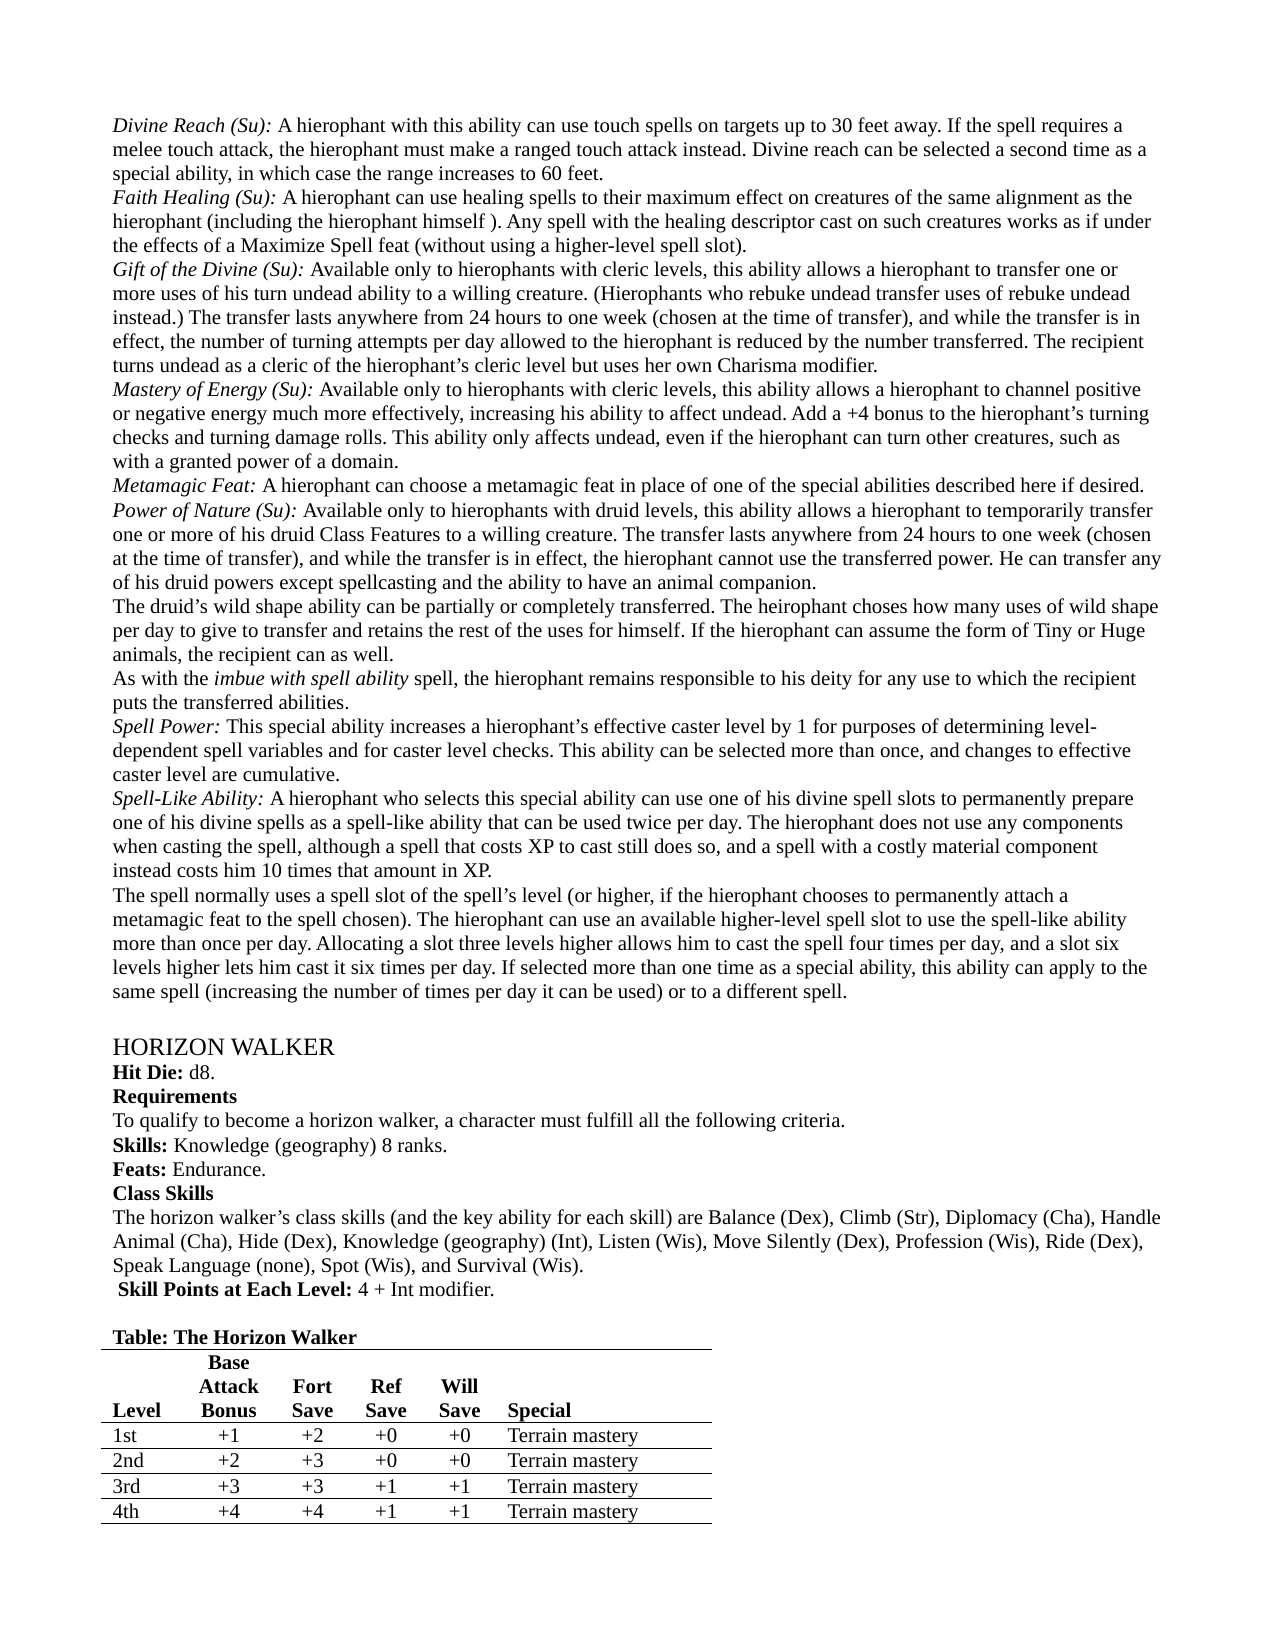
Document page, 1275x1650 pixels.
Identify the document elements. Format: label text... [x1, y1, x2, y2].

table_cell Terrain mastery [496, 1449, 712, 1472]
text Gift of the Divine (Su): Available only to hierophants with cleric levels, this ability allows a hierophant to transfer one or more uses of his turn undead ability to a willing creature. (Hierophants who rebuke undead transfer uses of rebuke undead instead.) The transfer lasts anywhere from 24 hours to one week (chosen at the time of transfer), and while the transfer is in effect, the number of turning attempts per day allowed to the hierophant is reduced by the number transferred. The recipient turns undead as a cleric of the hierophant’s cleric level but uses her own Charisma modifier. [112, 257, 1162, 377]
table_cell 2nd [101, 1449, 182, 1472]
text Faith Healing (Su): A hierophant can use healing spells to their maximum effect on creatures of the same alignment as the hierophant (including the hierophant himself ). Any spell with the healing descriptor cast on such creatures works as if under the effects of a Maximize Spell feat (without using a higher-level spell slot). [112, 185, 1162, 257]
text Hit Die: d8. [112, 1060, 1162, 1084]
table_cell +4 [182, 1499, 276, 1523]
table_header Table: The Horizon Walker [101, 1325, 712, 1349]
subtitle Class Skills [112, 1181, 1162, 1205]
table_cell +1 [423, 1499, 496, 1523]
table_cell 4th [101, 1499, 182, 1523]
text Skill Points at Each Level: 4 + Int modifier. [112, 1277, 1162, 1301]
table_cell 1st [101, 1423, 182, 1447]
table_cell +3 [276, 1449, 349, 1472]
text To qualify to become a horizon walker, a character must fulfill all the following criteria. [112, 1108, 1162, 1132]
table_cell +0 [349, 1449, 423, 1472]
text Mastery of Energy (Su): Available only to hierophants with cleric levels, this ability allows a hierophant to channel positive or negative energy much more effectively, increasing his ability to affect undead. Add a +4 bonus to the hierophant’s turning checks and turning damage rolls. This ability only affects undead, even if the hierophant can turn other creatures, such as with a granted power of a domain. [112, 377, 1162, 473]
table_cell +2 [276, 1423, 349, 1447]
text Requirements [112, 1084, 1162, 1108]
table_cell +3 [276, 1474, 349, 1498]
table_cell +4 [276, 1499, 349, 1523]
table_cell +3 [182, 1474, 276, 1498]
table_cell +1 [423, 1474, 496, 1498]
table_cell Base Attack Bonus [182, 1350, 276, 1422]
text Spell Power: This special ability increases a hierophant’s effective caster level by 1 for purposes of determining level-dependent spell variables and for caster level checks. This ability can be selected more than once, and changes to effective caster level are cumulative. [112, 714, 1162, 786]
text The spell normally uses a spell slot of the spell’s level (or higher, if the hierophant chooses to permanently attach a metamagic feat to the spell chosen). The hierophant can use an available higher-level spell slot to use the spell-like ability more than once per day. Allocating a slot three levels higher allows him to cast the spell four times per day, and a slot six levels higher lets him cast it six times per day. If selected more than one time as a special ability, this ability can apply to the same spell (increasing the number of times per day it can be used) or to a different spell. [112, 882, 1162, 1003]
text Metamagic Feat: A hierophant can choose a metamagic feat in place of one of the special abilities described here if desired. [112, 473, 1162, 497]
text The druid’s wild shape ability can be partially or completely transferred. The heirophant choses how many uses of wild shape per day to give to transfer and retains the rest of the uses for himself. If the hierophant can assume the form of Tiny or Huge animals, the recipient can as well. [112, 594, 1162, 666]
table_cell Special [496, 1350, 712, 1422]
table_cell +1 [349, 1474, 423, 1498]
table_cell +0 [423, 1423, 496, 1447]
table_cell Fort Save [276, 1350, 349, 1422]
text The horizon walker’s class skills (and the key ability for each skill) are Balance (Dex), Climb (Str), Diplomacy (Cha), Handle Animal (Cha), Hide (Dex), Knowledge (geography) (Int), Listen (Wis), Move Silently (Dex), Profession (Wis), Ride (Dex), Speak Language (none), Spot (Wis), and Survival (Wis). [112, 1205, 1162, 1277]
table_cell +0 [349, 1423, 423, 1447]
table_cell +1 [349, 1499, 423, 1523]
table_cell Terrain mastery [496, 1423, 712, 1447]
text Feats: Endurance. [112, 1157, 1162, 1181]
table_cell Will Save [423, 1350, 496, 1422]
table_cell Terrain mastery [496, 1499, 712, 1523]
table_cell 3rd [101, 1474, 182, 1498]
table_cell Ref Save [349, 1350, 423, 1422]
text Skills: Knowledge (geography) 8 ranks. [112, 1132, 1162, 1157]
text As with the imbue with spell ability spell, the hierophant remains responsible to his deity for any use to which the recipient puts the transferred abilities. [112, 666, 1162, 714]
text HORIZON WALKER [112, 1032, 1162, 1060]
table_cell Level [101, 1350, 182, 1422]
table_cell +0 [423, 1449, 496, 1472]
text Divine Reach (Su): A hierophant with this ability can use touch spells on targets up to 30 feet away. If the spell requires a melee touch attack, the hierophant must make a ranged touch attack instead. Divine reach can be selected a second time as a special ability, in which case the range increases to 60 feet. [112, 112, 1162, 185]
table_cell +1 [182, 1423, 276, 1447]
text Power of Nature (Su): Available only to hierophants with druid levels, this ability allows a hierophant to temporarily transfer one or more of his druid Class Features to a willing creature. The transfer lasts anywhere from 24 hours to one week (chosen at the time of transfer), and while the transfer is in effect, the hierophant cannot use the transferred power. He can transfer any of his druid powers except spellcasting and the ability to have an animal companion. [112, 497, 1162, 594]
table_cell +2 [182, 1449, 276, 1472]
table_cell Terrain mastery [496, 1474, 712, 1498]
text Spell-Like Ability: A hierophant who selects this special ability can use one of his divine spell slots to permanently prepare one of his divine spells as a spell-like ability that can be used twice per day. The hierophant does not use any components when casting the spell, although a spell that costs XP to cast still does so, and a spell with a costly material component instead costs him 10 times that amount in XP. [112, 786, 1162, 882]
